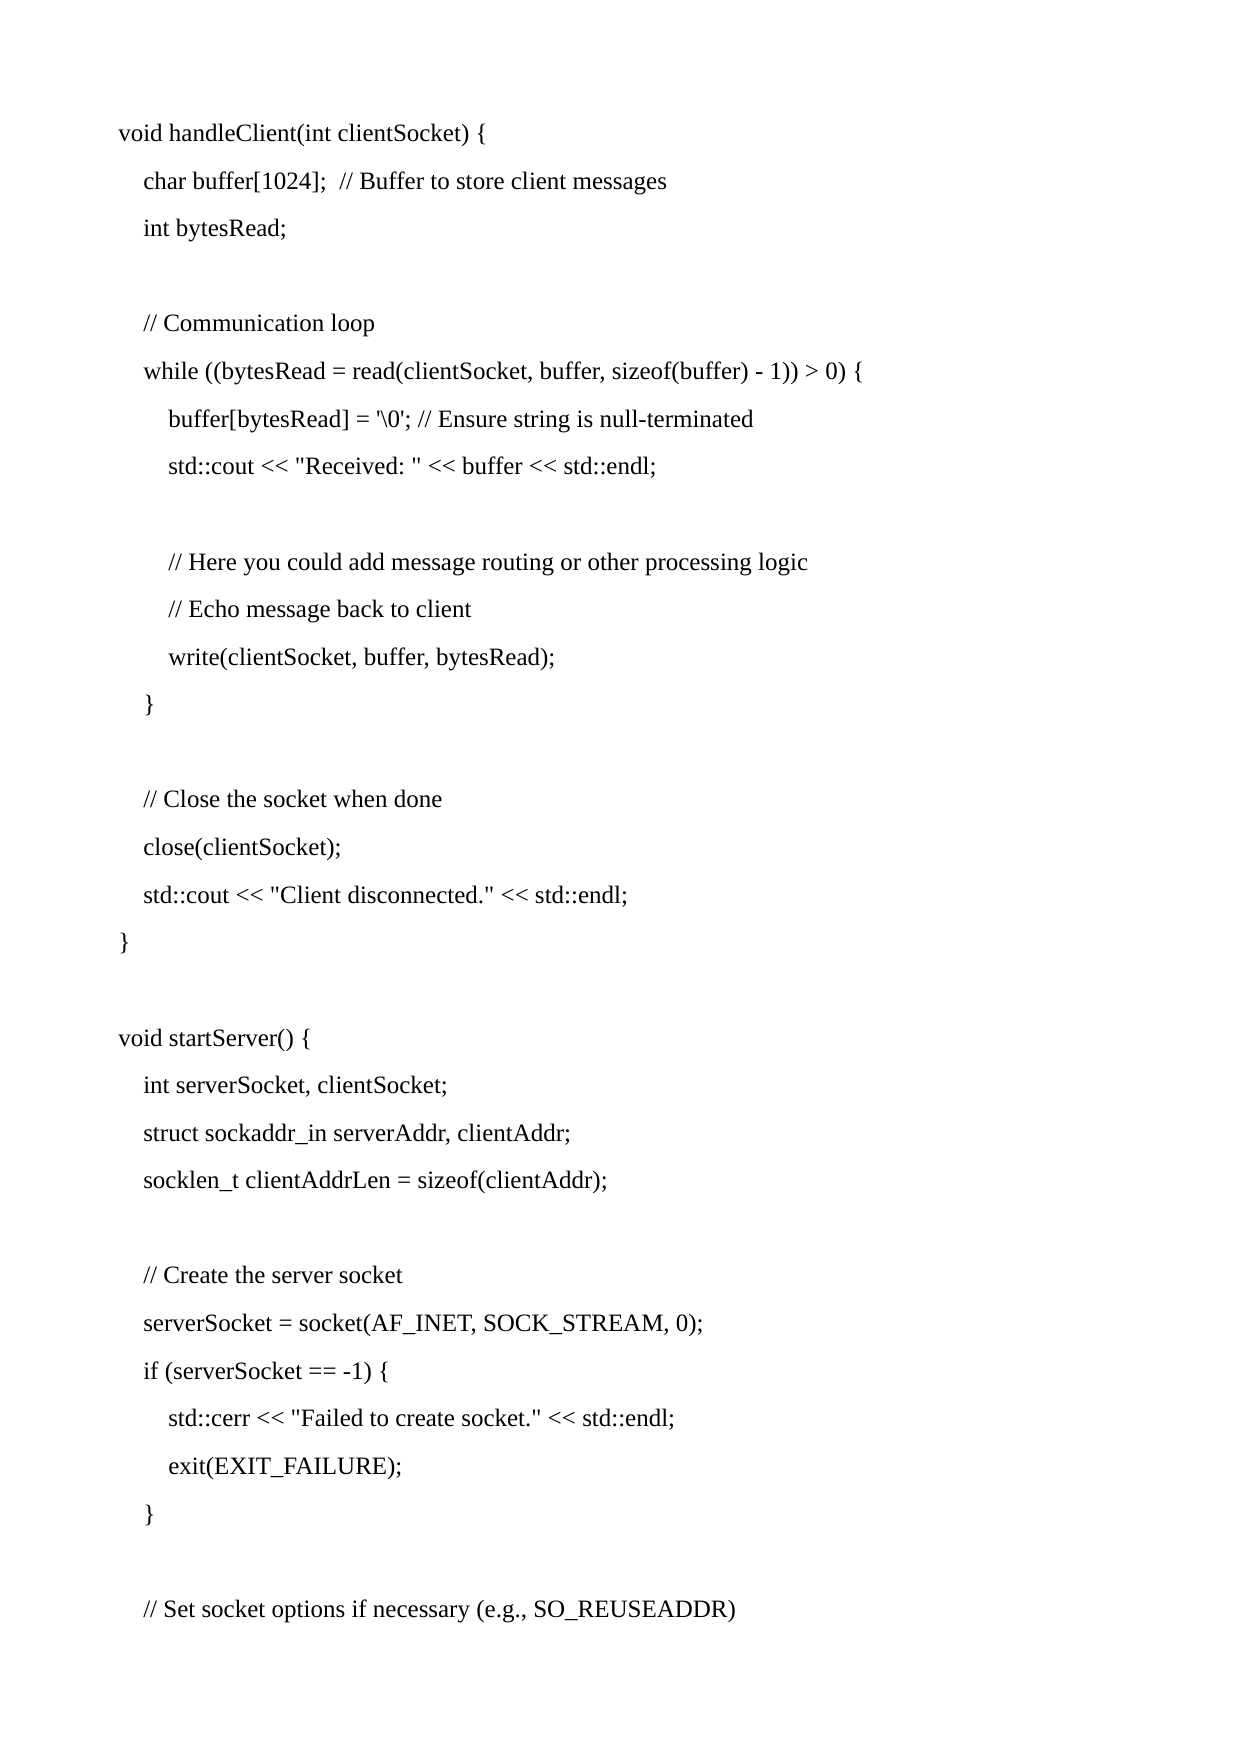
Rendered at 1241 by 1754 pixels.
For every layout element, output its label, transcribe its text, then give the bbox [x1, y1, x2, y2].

text // Set socket options if necessary (e.g., SO_REUSEADDR) [118, 1594, 1122, 1623]
text close(clientSocket); [118, 832, 1122, 861]
text int serverSocket, clientSocket; [118, 1070, 1122, 1099]
text // Close the socket when done [118, 784, 1122, 813]
text buffer[bytesRead] = '\0'; // Ensure string is null-terminated [118, 404, 1122, 432]
text } [118, 689, 1122, 718]
text serverSocket = socket(AF_INET, SOCK_STREAM, 0); [118, 1308, 1122, 1337]
text std::cerr << "Failed to create socket." << std::endl; [118, 1403, 1122, 1432]
text int bytesRead; [118, 213, 1122, 242]
text exit(EXIT_FAILURE); [118, 1451, 1122, 1480]
text // Echo message back to client [118, 594, 1122, 623]
text socklen_t clientAddrLen = sizeof(clientAddr); [118, 1165, 1122, 1194]
text write(clientSocket, buffer, bytesRead); [118, 642, 1122, 671]
text // Create the server socket [118, 1261, 1122, 1289]
text void handleClient(int clientSocket) { [118, 118, 1122, 147]
text std::cout << "Received: " << buffer << std::endl; [118, 451, 1122, 480]
text if (serverSocket == -1) { [118, 1356, 1122, 1384]
text std::cout << "Client disconnected." << std::endl; [118, 880, 1122, 908]
text } [118, 1499, 1122, 1527]
text while ((bytesRead = read(clientSocket, buffer, sizeof(buffer) - 1)) > 0) { [118, 356, 1122, 385]
text // Here you could add message routing or other processing logic [118, 547, 1122, 575]
text void startServer() { [118, 1023, 1122, 1051]
text // Communication loop [118, 308, 1122, 337]
text char buffer[1024]; // Buffer to store client messages [118, 166, 1122, 194]
text } [118, 927, 1122, 956]
text struct sockaddr_in serverAddr, clientAddr; [118, 1118, 1122, 1147]
